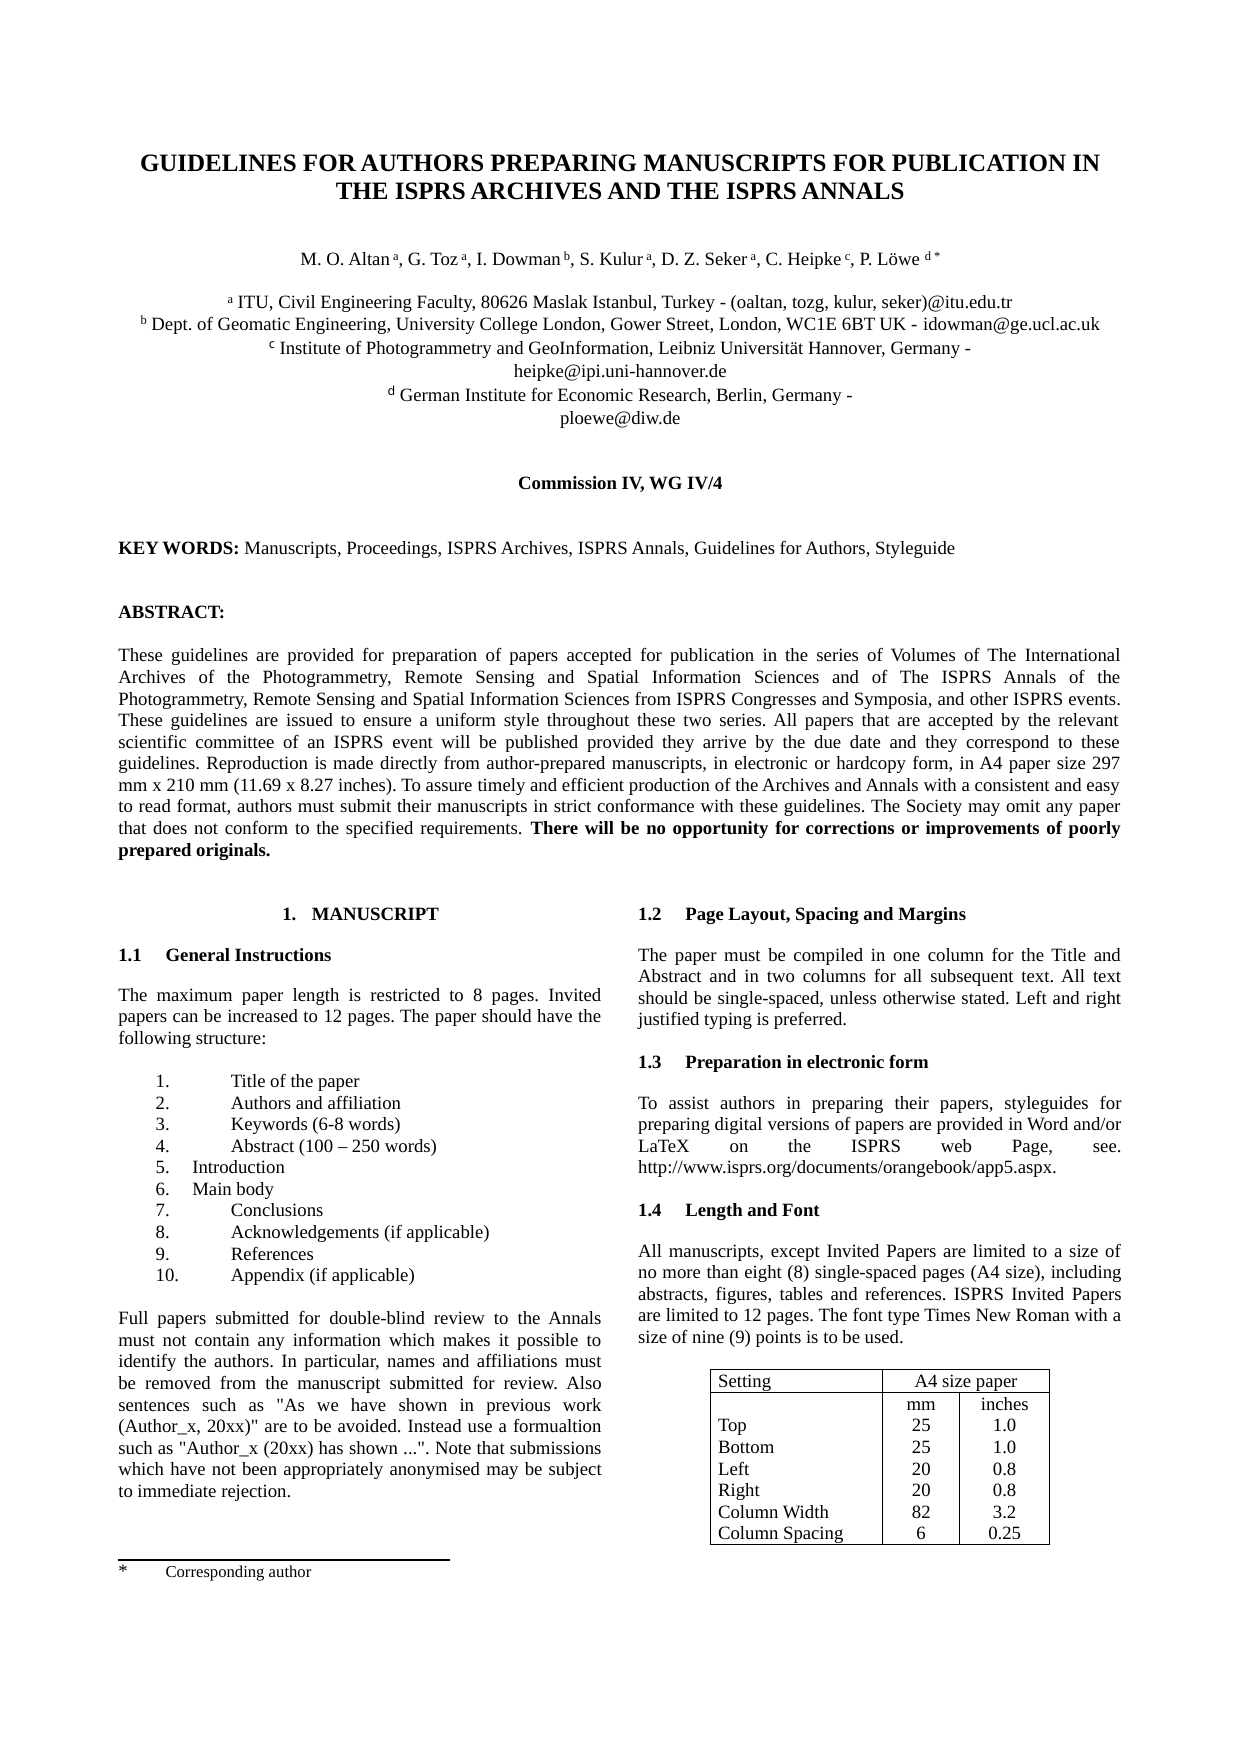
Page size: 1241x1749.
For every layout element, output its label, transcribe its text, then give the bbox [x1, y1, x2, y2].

text KEY WORDS: Manuscripts, Proceedings, ISPRS Archives, ISPRS Annals, Guidelines for Authors, Styleguide [118, 537, 1122, 558]
text M. O. Altan a, G. Toz a, I. Dowman b, S. Kulur a, D. Z. Seker a, C. Heipke c, P. Löwe d [118, 248, 1122, 270]
subtitle Page Layout, Spacing and Margins [638, 903, 1122, 925]
table_cell Right [711, 1479, 882, 1501]
table_header A4 size paper [883, 1370, 1049, 1392]
text d German Institute for Economic Research, Berlin, Germany - [118, 382, 1122, 407]
table_cell 0.8 [960, 1458, 1049, 1479]
table_header Setting [711, 1370, 882, 1392]
list Keywords (6-8 words) [155, 1113, 602, 1135]
title ABSTRACT: [118, 601, 1122, 623]
text Corresponding author [118, 1560, 1122, 1581]
table_cell inches [960, 1393, 1049, 1414]
list Conclusions [155, 1199, 602, 1221]
table_cell 25 [883, 1436, 959, 1457]
table_cell 20 [883, 1458, 959, 1479]
table_cell 25 [883, 1414, 959, 1436]
table_cell 0.8 [960, 1479, 1049, 1501]
text To assist authors in preparing their papers, styleguides for preparing digital versions of papers are provided in Word and/or LaTeX on the ISPRS web Page, see. http://www.isprs.org/documents/orangebook/app5.aspx. [638, 1092, 1122, 1178]
list Authors and affiliation [155, 1092, 602, 1113]
table_cell Left [711, 1458, 882, 1479]
table_cell [711, 1393, 882, 1414]
text Commission IV, WG IV/4 [118, 472, 1122, 493]
table_cell 1.0 [960, 1436, 1049, 1457]
text ploewe@diw.de [118, 407, 1122, 429]
list References [155, 1242, 602, 1264]
text Full papers submitted for double-blind review to the Annals must not contain any information which makes it possible to identify the authors. In particular, names and affiliations must be removed from the manuscript submitted for review. Also sentences such as "As we have shown in previous work (Author_x, 20xx)" are to be avoided. Instead use a formualtion such as "Author_x (20xx) has shown ...". Note that submissions which have not been appropriately anonymised may be subject to immediate rejection. [118, 1307, 602, 1501]
subtitle General Instructions [118, 943, 602, 965]
table_cell 82 [883, 1501, 959, 1522]
table_cell Column Width [711, 1501, 882, 1522]
table_cell 1.0 [960, 1414, 1049, 1436]
table_cell mm [883, 1393, 959, 1414]
text c Institute of Photogrammetry and GeoInformation, Leibniz Universität Hannover, Germany - [118, 334, 1122, 360]
table_cell 6 [883, 1522, 959, 1544]
table_cell 0.25 [960, 1522, 1049, 1544]
list Title of the paper [155, 1070, 602, 1092]
list Introduction [155, 1156, 602, 1178]
text The paper must be compiled in one column for the Title and Abstract and in two columns for all subsequent text. All text should be single-spaced, unless otherwise stated. Left and right justified typing is preferred. [638, 943, 1122, 1030]
table_cell Top [711, 1414, 882, 1436]
subtitle MANUSCRIPT [118, 903, 602, 925]
list Abstract (100 – 250 words) [155, 1135, 602, 1156]
text These guidelines are provided for preparation of papers accepted for publication in the series of Volumes of The International Archives of the Photogrammetry, Remote Sensing and Spatial Information Sciences and of The ISPRS Annals of the Photogrammetry, Remote Sensing and Spatial Information Sciences from ISPRS Congresses and Symposia, and other ISPRS events. These guidelines are issued to ensure a uniform style throughout these two series. All papers that are accepted by the relevant scientific committee of an ISPRS event will be published provided they arrive by the due date and they correspond to these guidelines. Reproduction is made directly from author-prepared manuscripts, in electronic or hardcopy form, in A4 paper size 297 mm x 210 mm (11.69 x 8.27 inches). To assure timely and efficient production of the Archives and Annals with a consistent and easy to read format, authors must submit their manuscripts in strict conformance with these guidelines. The Society may omit any paper that does not conform to the specified requirements. There will be no opportunity for corrections or improvements of poorly prepared originals. [118, 644, 1122, 860]
subtitle Preparation in electronic form [638, 1051, 1122, 1073]
table_cell Column Spacing [711, 1522, 882, 1544]
list Appendix (if applicable) [155, 1264, 602, 1286]
text a ITU, Civil Engineering Faculty, 80626 Maslak Istanbul, Turkey - (oaltan, tozg, kulur, seker)@itu.edu.tr [118, 291, 1122, 313]
table_cell 20 [883, 1479, 959, 1501]
text heipke@ipi.uni-hannover.de [118, 360, 1122, 382]
text All manuscripts, except Invited Papers are limited to a size of no more than eight (8) single-spaced pages (A4 size), including abstracts, figures, tables and references. ISPRS Invited Papers are limited to 12 pages. The font type Times New Roman with a size of nine (9) points is to be used. [638, 1240, 1122, 1347]
text b Dept. of Geomatic Engineering, University College London, Gower Street, London, WC1E 6BT UK - idowman@ge.ucl.ac.uk [118, 313, 1122, 334]
table_cell 3.2 [960, 1501, 1049, 1522]
list Acknowledgements (if applicable) [155, 1221, 602, 1242]
subtitle GUIDELINES FOR AUTHORS PREPARING MANUSCRIPTS FOR PUBLICATION IN THE ISPRS ARCHIVES AND THE ISPRS ANNALS [118, 148, 1122, 205]
list Main body [155, 1178, 602, 1199]
subtitle Length and Font [638, 1199, 1122, 1221]
text The maximum paper length is restricted to 8 pages. Invited papers can be increased to 12 pages. The paper should have the following structure: [118, 984, 602, 1048]
table_cell Bottom [711, 1436, 882, 1457]
